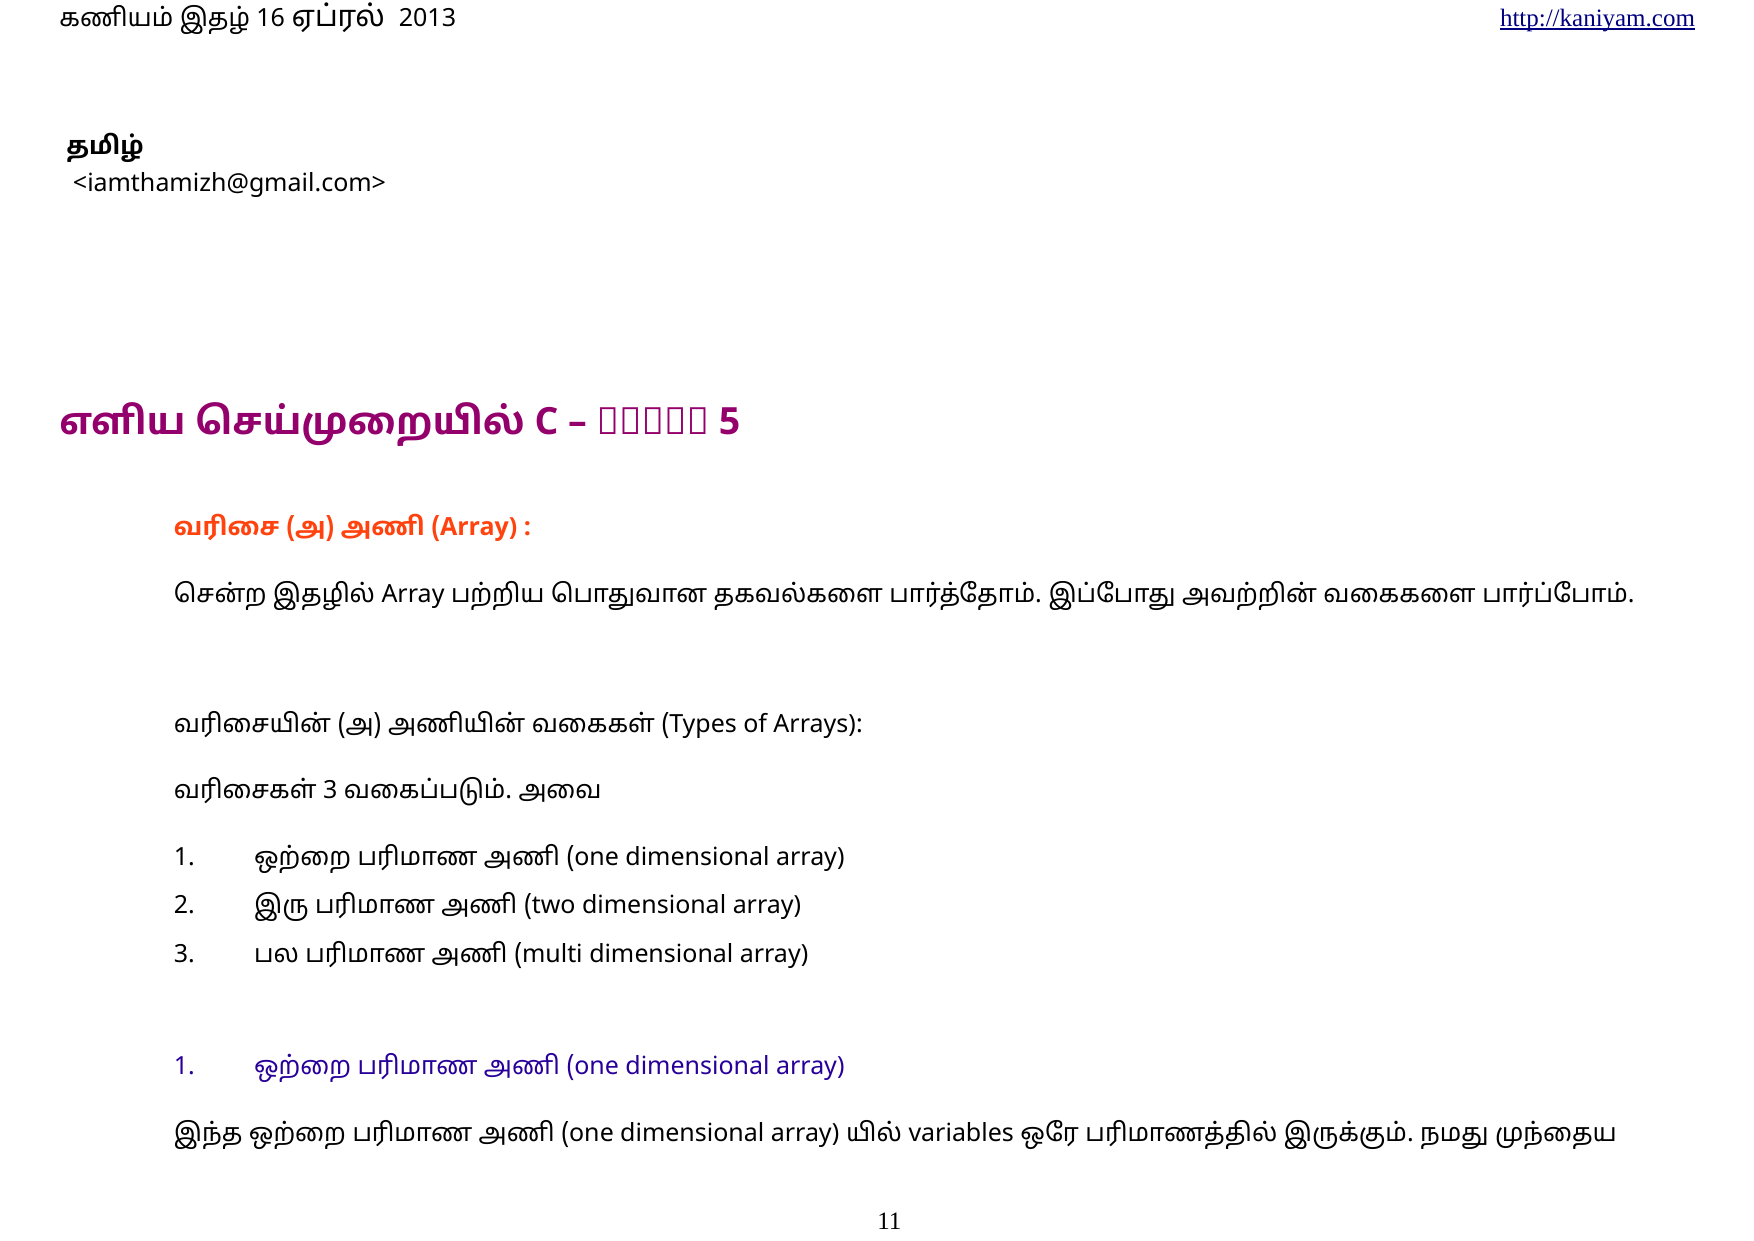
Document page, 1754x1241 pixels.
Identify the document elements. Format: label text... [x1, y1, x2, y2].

text இந்த ஒற்றை பரிமாண அணி (one dimensional array) யில் variables ஒரே பரிமாணத்தில் இருக்கும். நமது முந்தைய [174, 1114, 1695, 1150]
subtitle எளிய செய்முறையில் C – பாகம் 5 [59, 394, 1695, 449]
text 3. பல பரிமாண அணி (multi dimensional array) [174, 936, 1695, 972]
table_cell [66, 199, 479, 233]
table_cell [59, 199, 66, 233]
table_header [59, 133, 66, 199]
text வரிசையின் (அ) அணியின் வகைகள் (Types of Arrays): [174, 705, 1695, 741]
text சென்ற இதழில் Array பற்றிய பொதுவான தகவல்களை பார்த்தோம். இப்போது அவற்றின் வகைகளை பார்ப்போம். [174, 575, 1695, 611]
text 2. இரு பரிமாண அணி (two dimensional array) [174, 887, 1695, 923]
text 1. ஒற்றை பரிமாண அணி (one dimensional array) [174, 838, 1695, 874]
text வரிசை (அ) அணி (Array) : [174, 509, 1695, 545]
text 1. ஒற்றை பரிமாண அணி (one dimensional array) [174, 1048, 1695, 1084]
table_header தமிழ் <iamthamizh@gmail.com> [66, 133, 479, 199]
text வரிசைகள் 3 வகைப்படும். அவை [174, 772, 1695, 808]
